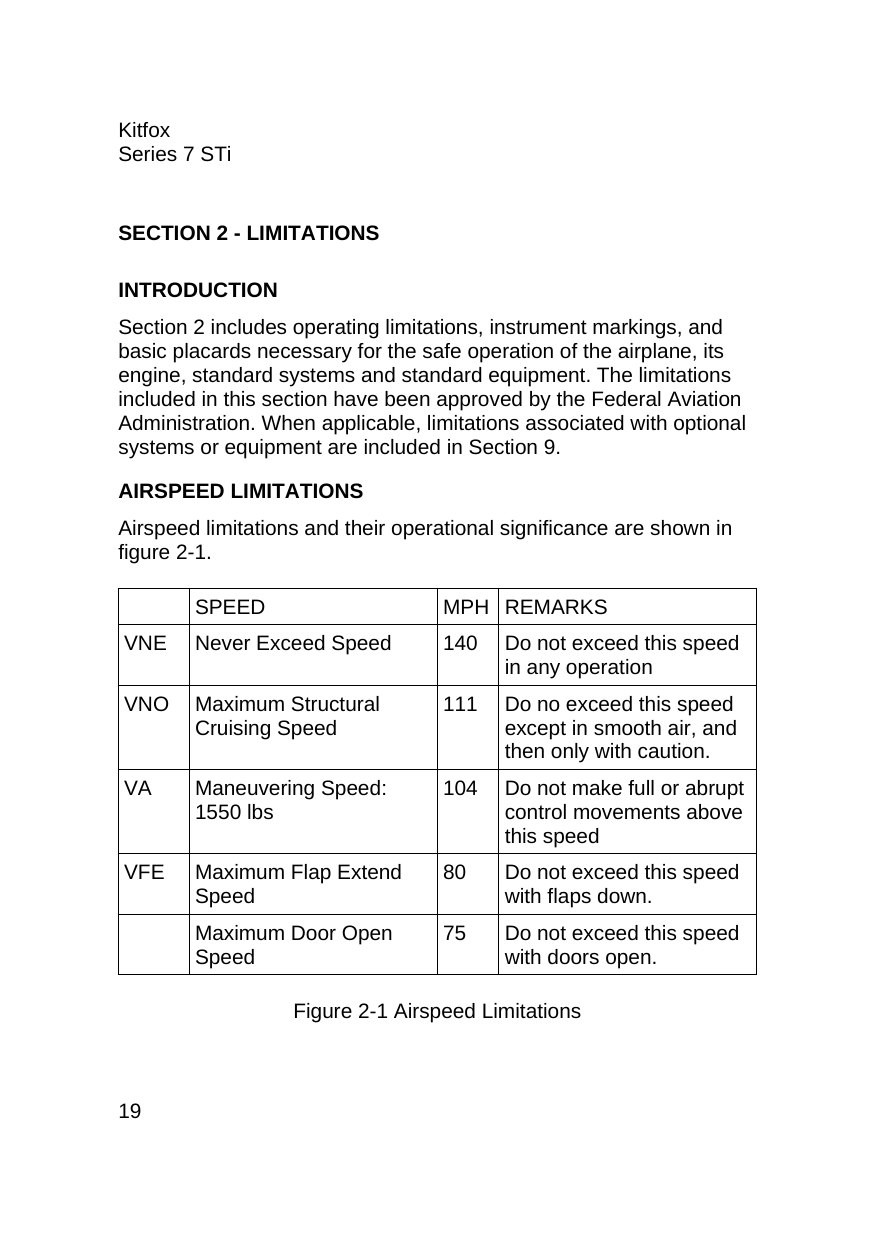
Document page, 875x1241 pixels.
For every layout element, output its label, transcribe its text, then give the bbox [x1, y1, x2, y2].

table_cell 80 [438, 854, 498, 914]
text included in this section have been approved by the Federal Aviation Administration. When applicable, limitations associated with optional systems or equipment are included in Section 9. [118, 387, 756, 458]
table_cell Do no exceed this speed except in smooth air, and then only with caution. [499, 686, 756, 769]
subtitle SECTION 2 - LIMITATIONS [118, 221, 756, 245]
table_cell 75 [438, 915, 498, 974]
table_cell Do not exceed this speed in any operation [499, 625, 756, 684]
table_header SPEED [190, 589, 437, 624]
table_cell Maneuvering Speed: 1550 lbs [190, 770, 437, 853]
table_cell [119, 915, 189, 974]
table_header [119, 589, 189, 624]
subtitle INTRODUCTION [118, 278, 756, 302]
subtitle AIRSPEED LIMITATIONS [118, 479, 756, 503]
table_cell 140 [438, 625, 498, 684]
table_cell VNE [119, 625, 189, 684]
table_cell 111 [438, 686, 498, 769]
table_cell Maximum Door Open Speed [190, 915, 437, 974]
text Airspeed limitations and their operational significance are shown in figure 2-1. [118, 516, 756, 564]
table_cell VA [119, 770, 189, 853]
table_cell Do not exceed this speed with doors open. [499, 915, 756, 974]
table_cell VFE [119, 854, 189, 914]
table_cell Maximum Flap Extend Speed [190, 854, 437, 914]
table_cell Do not exceed this speed with flaps down. [499, 854, 756, 914]
table_header MPH [438, 589, 498, 624]
table_cell Maximum Structural Cruising Speed [190, 686, 437, 769]
table_cell Do not make full or abrupt control movements above this speed [499, 770, 756, 853]
text Section 2 includes operating limitations, instrument markings, and basic placards necessary for the safe operation of the airplane, its engine, standard systems and standard equipment. The limitations [118, 315, 756, 387]
table_cell 104 [438, 770, 498, 853]
table_cell VNO [119, 686, 189, 769]
table_header REMARKS [499, 589, 756, 624]
text Figure 2-1 Airspeed Limitations [118, 999, 756, 1023]
table_cell Never Exceed Speed [190, 625, 437, 684]
